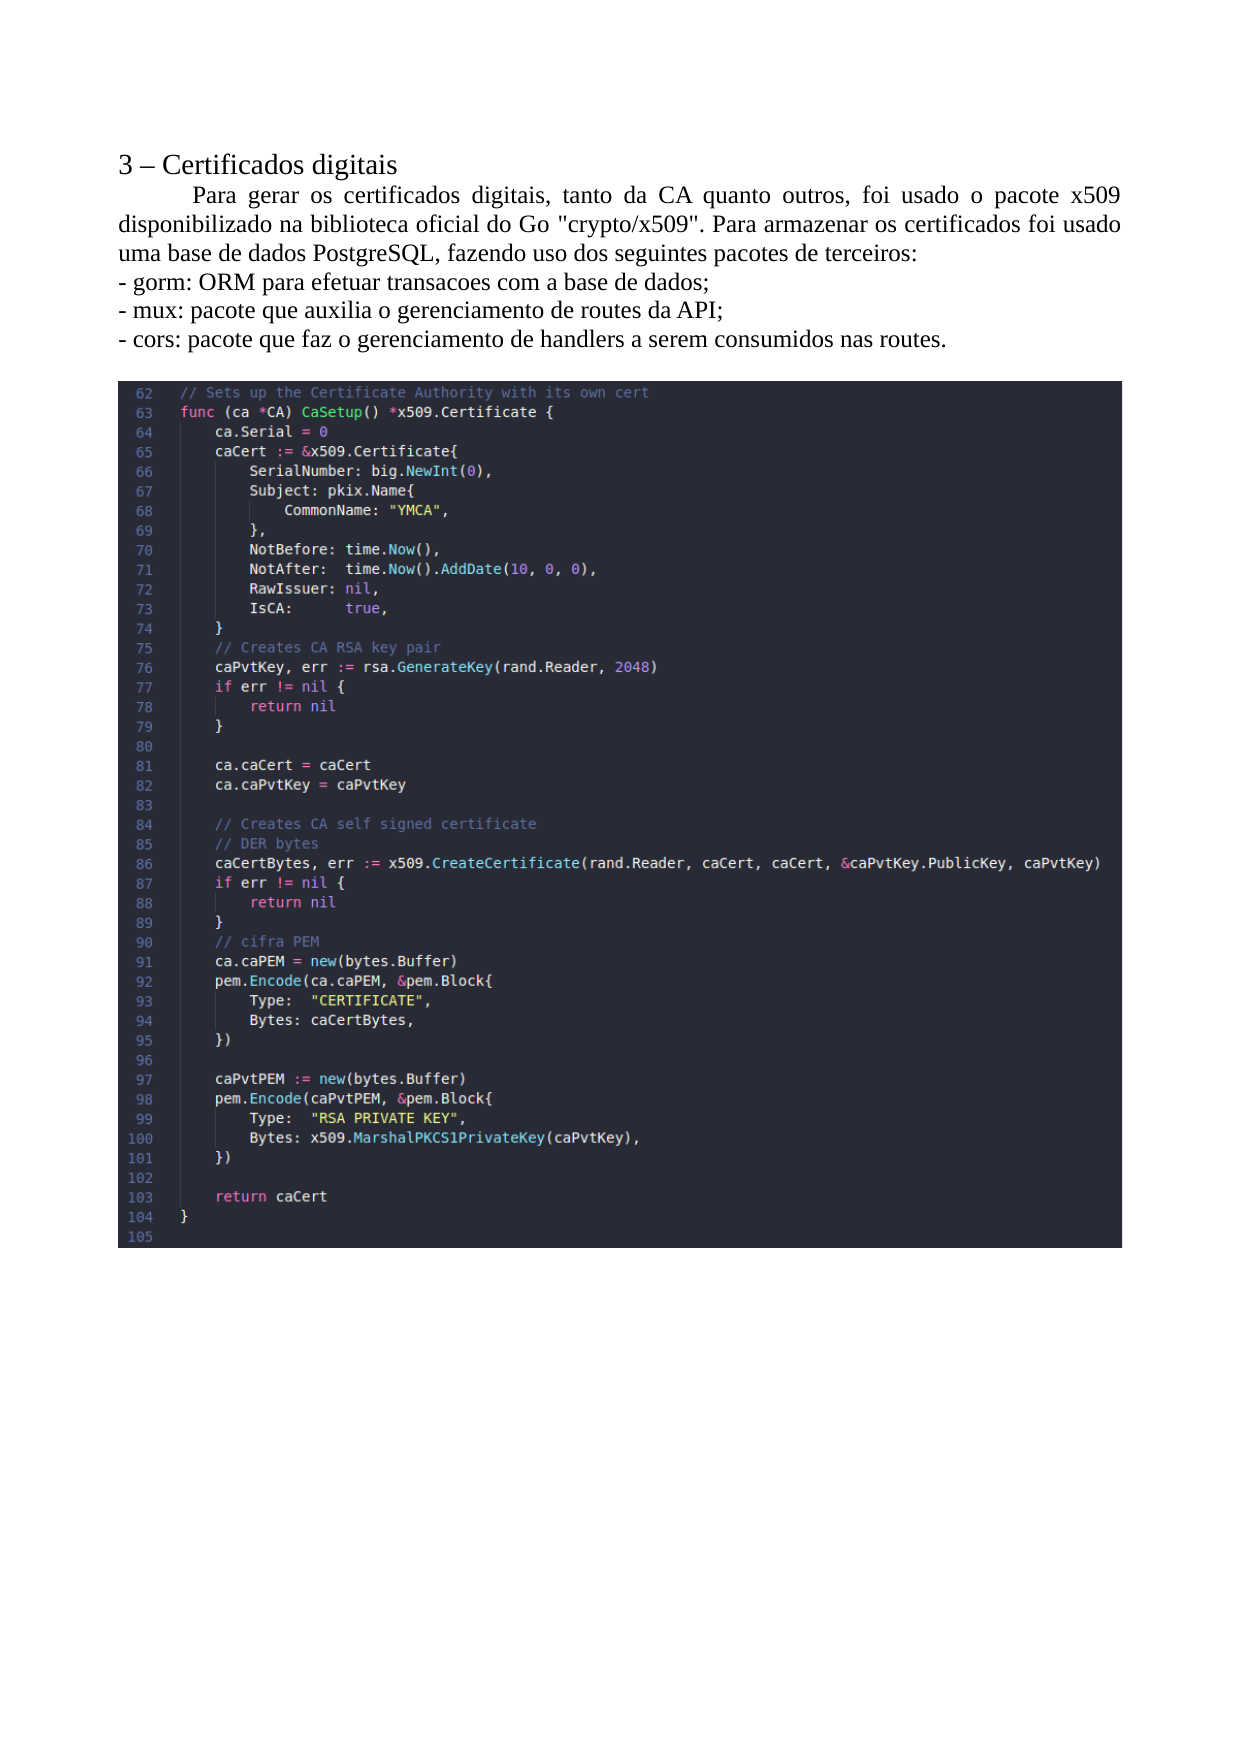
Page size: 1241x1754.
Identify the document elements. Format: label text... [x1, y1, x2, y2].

text 3 – Certificados digitais [118, 147, 1122, 180]
text - mux: pacote que auxilia o gerenciamento de routes da API; [118, 295, 1122, 324]
text - cors: pacote que faz o gerenciamento de handlers a serem consumidos nas routes. [118, 324, 1122, 353]
picture [118, 381, 1123, 1248]
text - gorm: ORM para efetuar transacoes com a base de dados; [118, 267, 1122, 295]
text Para gerar os certificados digitais, tanto da CA quanto outros, foi usado o pacote x509 disponibilizado na biblioteca oficial do Go "crypto/x509". Para armazenar os certificados foi usado uma base de dados PostgreSQL, fazendo uso dos seguintes pacotes de terceiros: [118, 180, 1122, 267]
